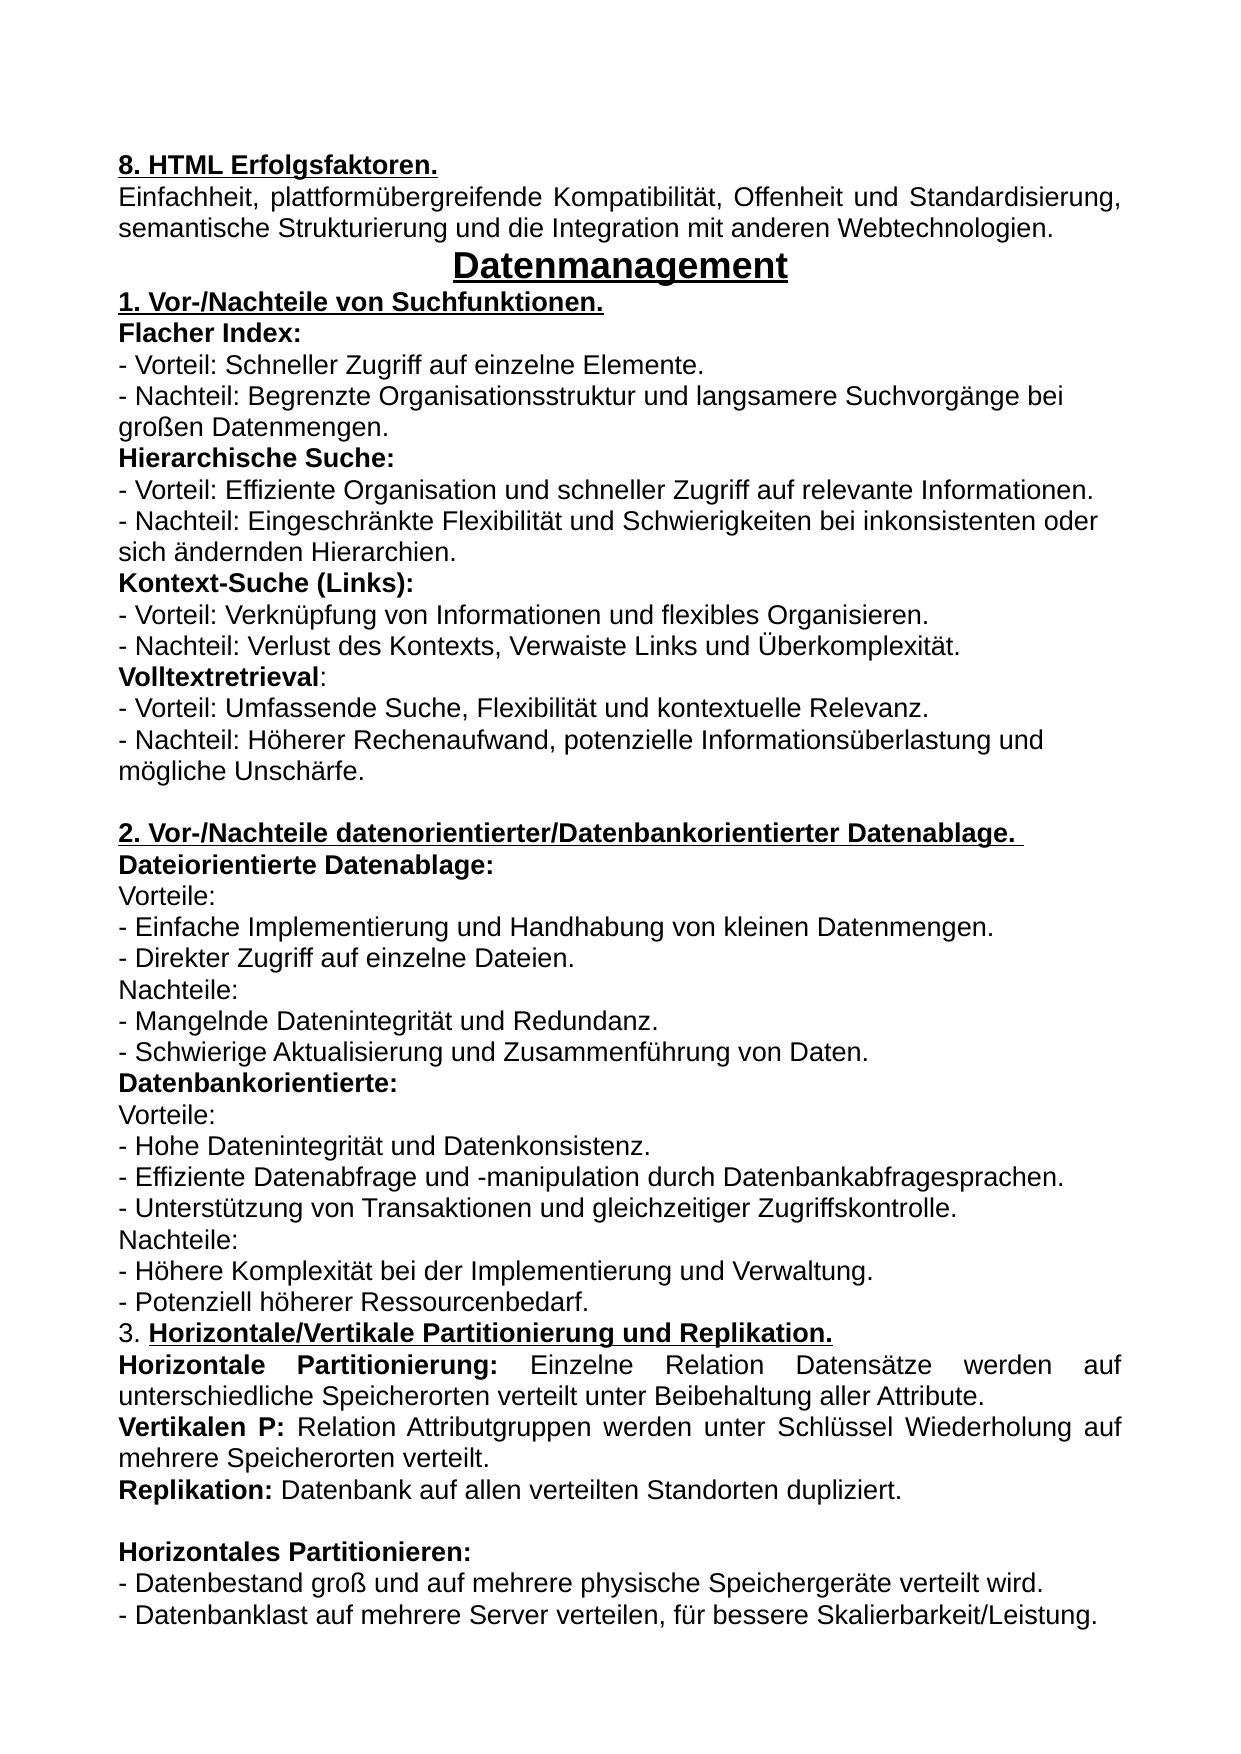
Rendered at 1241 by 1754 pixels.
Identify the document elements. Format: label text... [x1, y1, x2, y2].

text 8. HTML Erfolgsfaktoren. [118, 149, 1122, 181]
text - Direkter Zugriff auf einzelne Dateien. [118, 942, 1122, 974]
text - Datenbestand groß und auf mehrere physische Speichergeräte verteilt wird. [118, 1567, 1122, 1599]
text Hierarchische Suche: [118, 442, 1122, 474]
text - Nachteil: Höherer Rechenaufwand, potenzielle Informationsüberlastung und mögliche Unschärfe. [118, 724, 1122, 786]
text 2. Vor-/Nachteile datenorientierter/Datenbankorientierter Datenablage. [118, 817, 1122, 849]
text Vorteile: [118, 880, 1122, 911]
text - Effiziente Datenabfrage und -manipulation durch Datenbankabfragesprachen. [118, 1161, 1122, 1192]
text Volltextretrieval: [118, 661, 1122, 692]
text - Unterstützung von Transaktionen und gleichzeitiger Zugriffskontrolle. [118, 1192, 1122, 1224]
text 1. Vor-/Nachteile von Suchfunktionen. [118, 286, 1122, 317]
text Datenmanagement [118, 243, 1122, 286]
text Einfachheit, plattformübergreifende Kompatibilität, Offenheit und Standardisierung, semantische Strukturierung und die Integration mit anderen Webtechnologien. [118, 181, 1122, 243]
text - Höhere Komplexität bei der Implementierung und Verwaltung. [118, 1255, 1122, 1286]
text Datenbankorientierte: [118, 1067, 1122, 1099]
text Horizontales Partitionieren: [118, 1536, 1122, 1567]
text - Vorteil: Verknüpfung von Informationen und flexibles Organisieren. [118, 599, 1122, 630]
text Replikation: Datenbank auf allen verteilten Standorten dupliziert. [118, 1474, 1122, 1505]
text Dateiorientierte Datenablage: [118, 849, 1122, 880]
text - Vorteil: Effiziente Organisation und schneller Zugriff auf relevante Informationen. [118, 474, 1122, 505]
text - Datenbanklast auf mehrere Server verteilen, für bessere Skalierbarkeit/Leistung. [118, 1599, 1122, 1630]
text - Hohe Datenintegrität und Datenkonsistenz. [118, 1130, 1122, 1161]
text Kontext-Suche (Links): [118, 567, 1122, 599]
text Nachteile: [118, 974, 1122, 1005]
text Nachteile: [118, 1224, 1122, 1255]
text - Einfache Implementierung und Handhabung von kleinen Datenmengen. [118, 911, 1122, 942]
text - Vorteil: Umfassende Suche, Flexibilität und kontextuelle Relevanz. [118, 692, 1122, 724]
text Horizontale Partitionierung: Einzelne Relation Datensätze werden auf unterschiedliche Speicherorten verteilt unter Beibehaltung aller Attribute. [118, 1349, 1122, 1411]
text - Nachteil: Begrenzte Organisationsstruktur und langsamere Suchvorgänge bei großen Datenmengen. [118, 380, 1122, 442]
text - Vorteil: Schneller Zugriff auf einzelne Elemente. [118, 349, 1122, 380]
text - Potenziell höherer Ressourcenbedarf. [118, 1286, 1122, 1317]
text Vorteile: [118, 1099, 1122, 1130]
text - Schwierige Aktualisierung und Zusammenführung von Daten. [118, 1036, 1122, 1067]
text - Mangelnde Datenintegrität und Redundanz. [118, 1005, 1122, 1036]
text 3. Horizontale/Vertikale Partitionierung und Replikation. [118, 1317, 1122, 1349]
text Flacher Index: [118, 317, 1122, 349]
text Vertikalen P: Relation Attributgruppen werden unter Schlüssel Wiederholung auf mehrere Speicherorten verteilt. [118, 1411, 1122, 1474]
text - Nachteil: Verlust des Kontexts, Verwaiste Links und Überkomplexität. [118, 630, 1122, 661]
text - Nachteil: Eingeschränkte Flexibilität und Schwierigkeiten bei inkonsistenten oder sich ändernden Hierarchien. [118, 505, 1122, 567]
